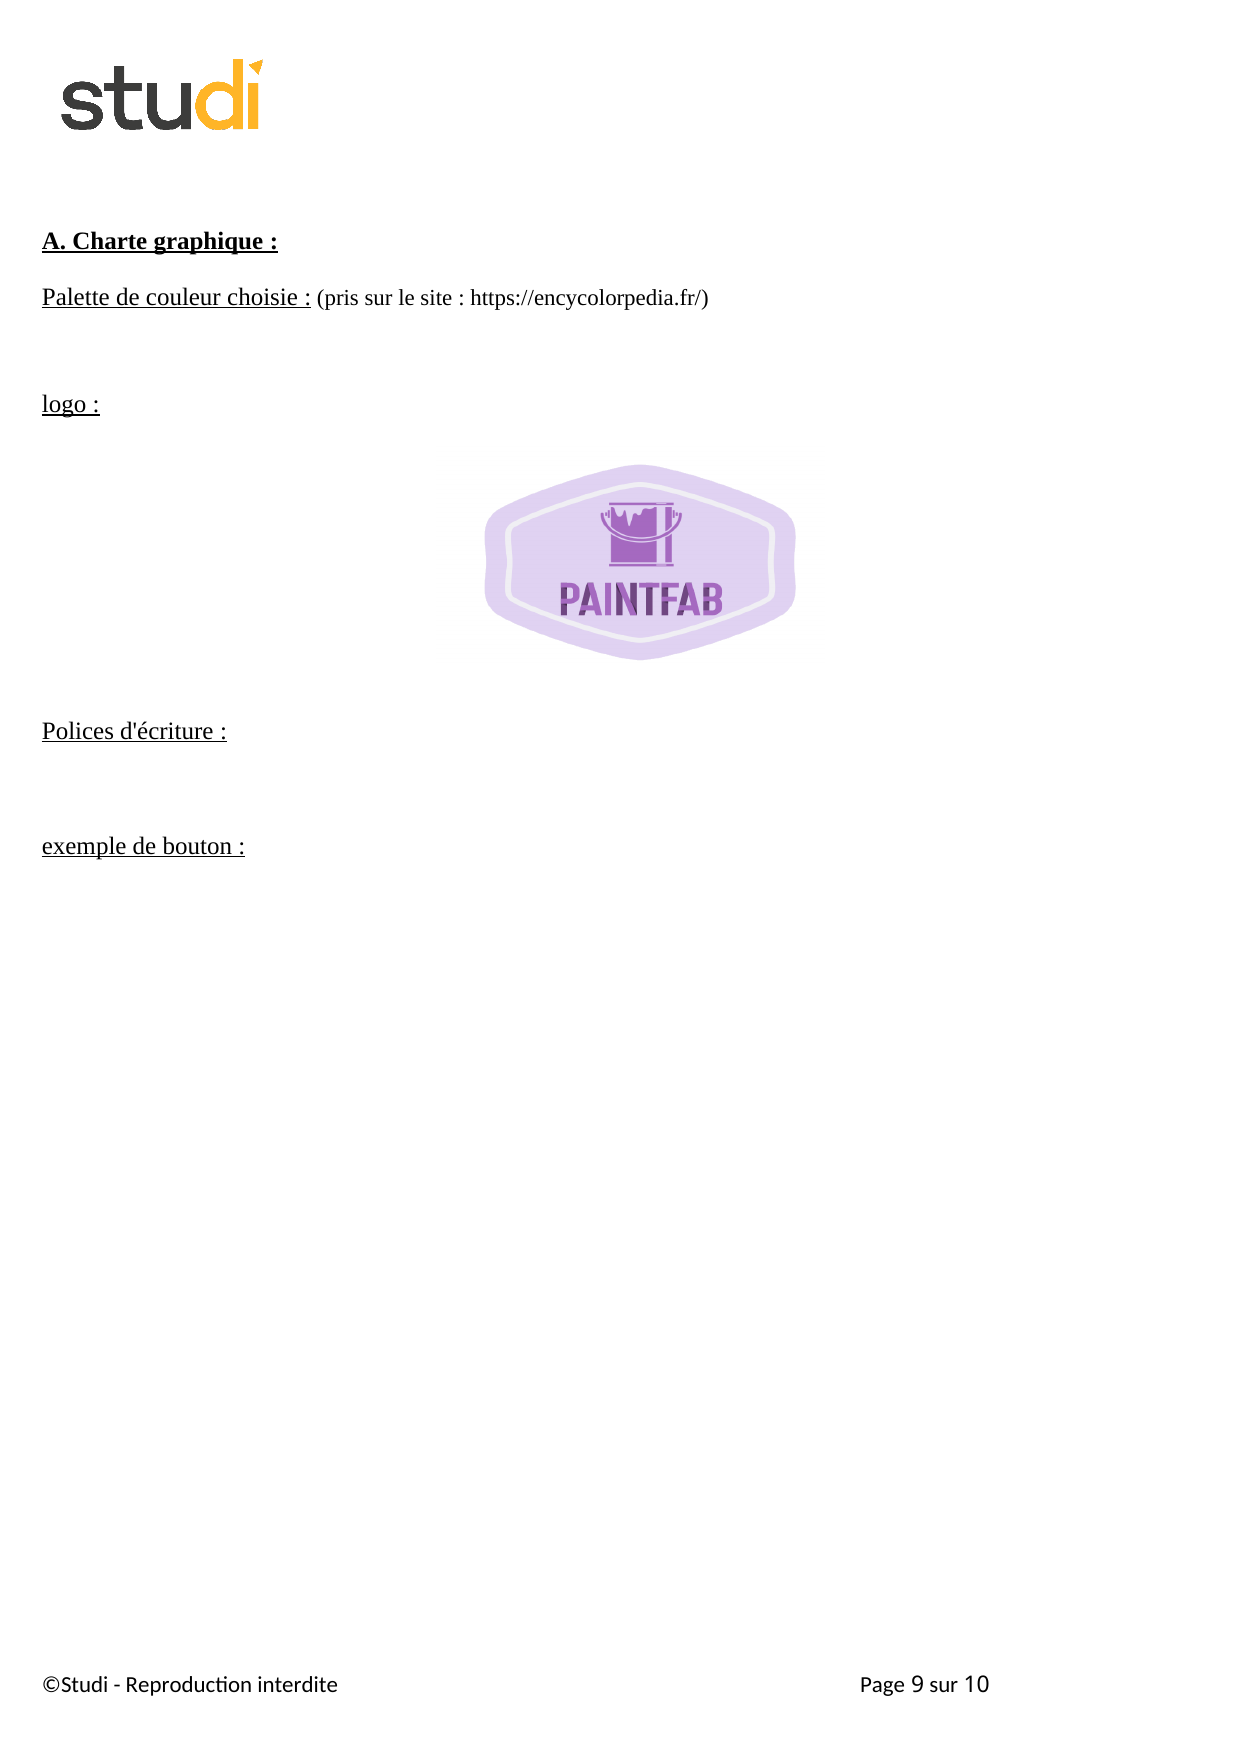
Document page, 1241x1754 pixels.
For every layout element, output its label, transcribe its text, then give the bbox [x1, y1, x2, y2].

picture [436, 442, 826, 663]
text A. Charte graphique : [42, 226, 1220, 255]
text exemple de bouton : [42, 831, 1220, 859]
text Polices d'écriture : [42, 716, 1220, 744]
picture [61, 59, 263, 130]
text Palette de couleur choisie : (pris sur le site : https://encycolorpedia.fr/) [42, 282, 1220, 310]
text logo : [42, 389, 1220, 418]
